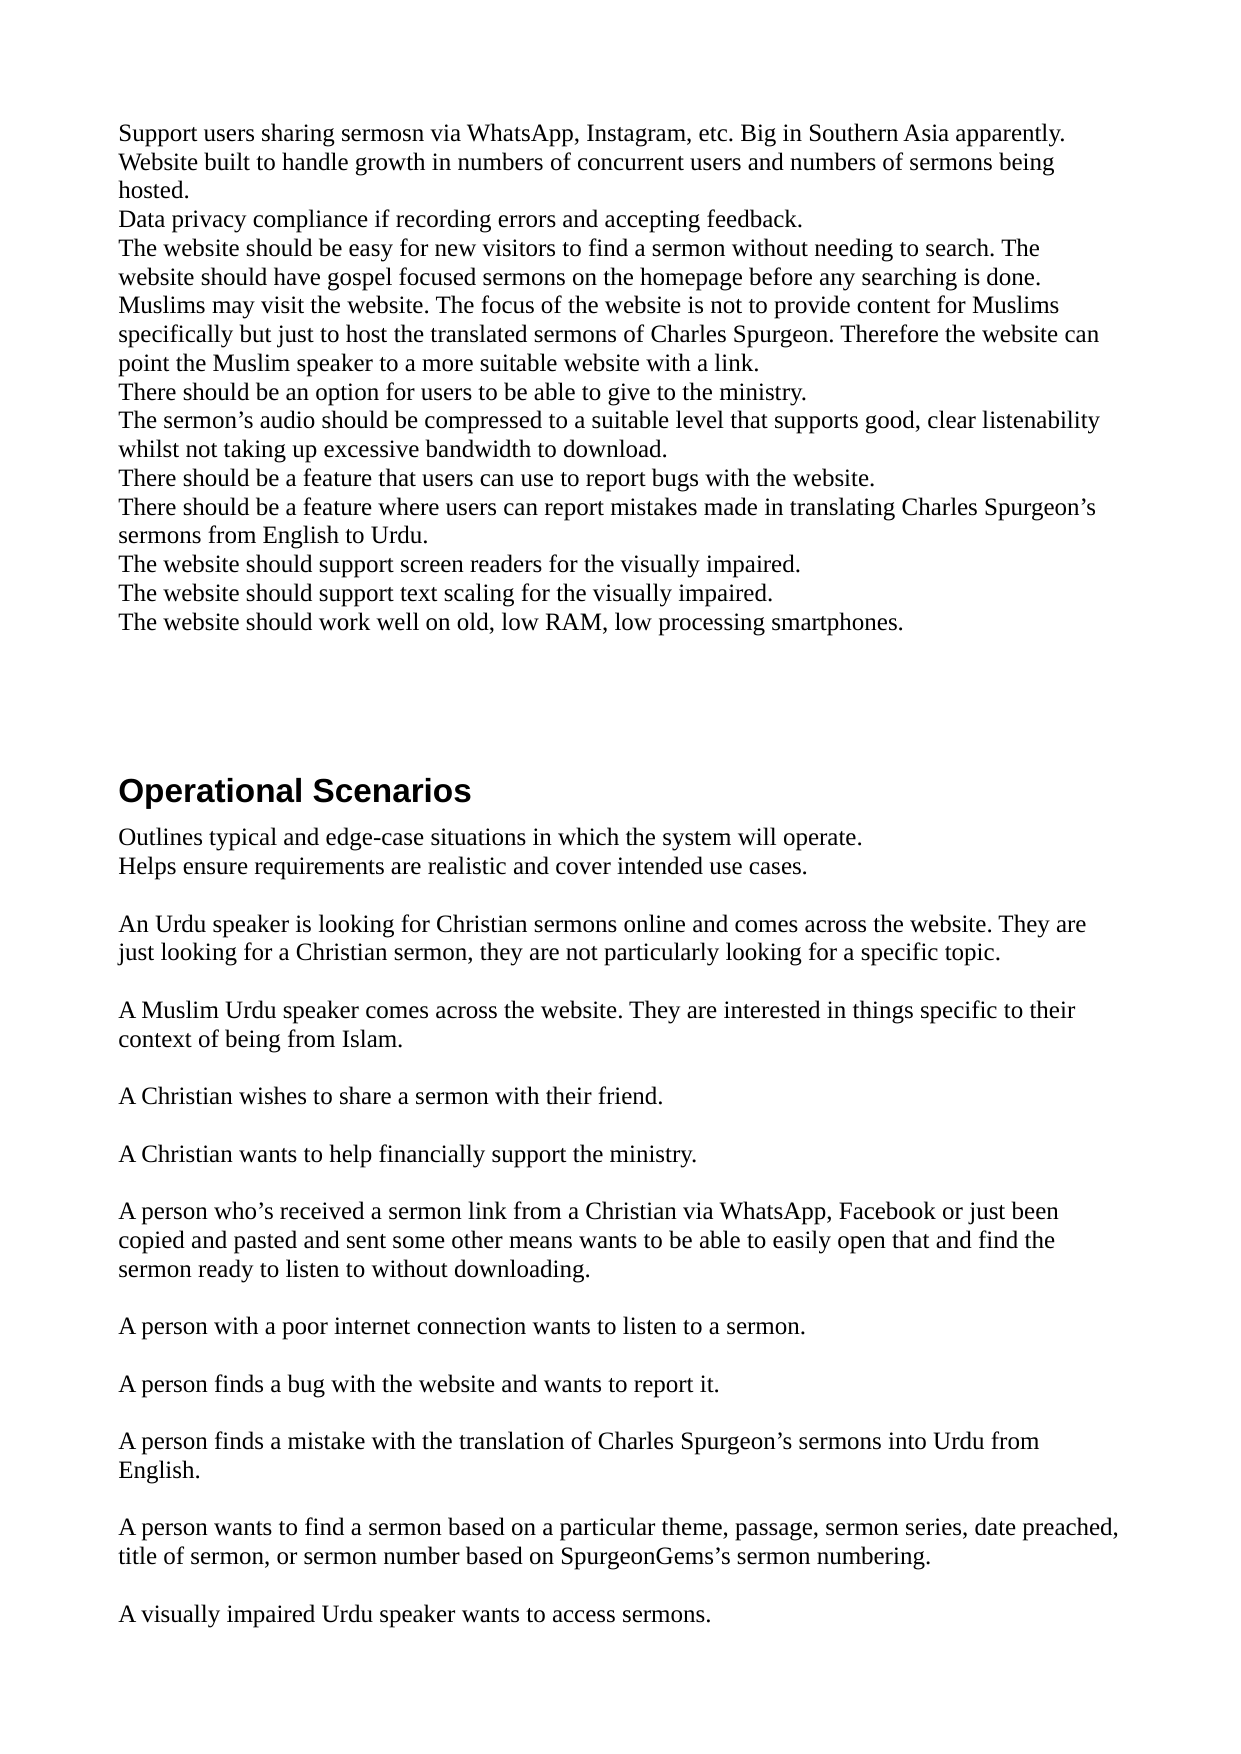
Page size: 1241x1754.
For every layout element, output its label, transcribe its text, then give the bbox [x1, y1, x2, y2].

text A person with a poor internet connection wants to listen to a sermon. [118, 1311, 1122, 1340]
text There should be a feature where users can report mistakes made in translating Charles Spurgeon’s sermons from English to Urdu. [118, 492, 1122, 549]
text A visually impaired Urdu speaker wants to access sermons. [118, 1599, 1122, 1627]
text A Christian wishes to share a sermon with their friend. [118, 1081, 1122, 1110]
text The website should be easy for new visitors to find a sermon without needing to search. The website should have gospel focused sermons on the homepage before any searching is done. [118, 233, 1122, 291]
text Helps ensure requirements are realistic and cover intended use cases. [118, 851, 1122, 880]
text The sermon’s audio should be compressed to a suitable level that supports good, clear listenability whilst not taking up excessive bandwidth to download. [118, 406, 1122, 463]
text A Muslim Urdu speaker comes across the website. They are interested in things specific to their context of being from Islam. [118, 995, 1122, 1052]
text The website should work well on old, low RAM, low processing smartphones. [118, 607, 1122, 636]
text Muslims may visit the website. The focus of the website is not to provide content for Muslims specifically but just to host the translated sermons of Charles Spurgeon. Therefore the website can point the Muslim speaker to a more suitable website with a link. [118, 291, 1122, 377]
text A person finds a bug with the website and wants to report it. [118, 1369, 1122, 1397]
text The website should support text scaling for the visually impaired. [118, 578, 1122, 607]
text Website built to handle growth in numbers of concurrent users and numbers of sermons being hosted. [118, 147, 1122, 204]
text There should be a feature that users can use to report bugs with the website. [118, 463, 1122, 492]
text Support users sharing sermosn via WhatsApp, Instagram, etc. Big in Southern Asia apparently. [118, 118, 1122, 147]
text An Urdu speaker is looking for Christian sermons online and comes across the website. They are just looking for a Christian sermon, they are not particularly looking for a specific topic. [118, 909, 1122, 966]
text A person who’s received a sermon link from a Christian via WhatsApp, Facebook or just been copied and pasted and sent some other means wants to be able to easily open that and find the sermon ready to listen to without downloading. [118, 1196, 1122, 1282]
text There should be an option for users to be able to give to the ministry. [118, 377, 1122, 406]
subtitle Operational Scenarios [118, 771, 1122, 810]
text A person finds a mistake with the translation of Charles Spurgeon’s sermons into Urdu from English. [118, 1426, 1122, 1484]
text Data privacy compliance if recording errors and accepting feedback. [118, 204, 1122, 233]
text Outlines typical and edge-case situations in which the system will operate. [118, 822, 1122, 851]
text A person wants to find a sermon based on a particular theme, passage, sermon series, date preached, title of sermon, or sermon number based on SpurgeonGems’s sermon numbering. [118, 1512, 1122, 1570]
text The website should support screen readers for the visually impaired. [118, 549, 1122, 578]
text A Christian wants to help financially support the ministry. [118, 1139, 1122, 1167]
